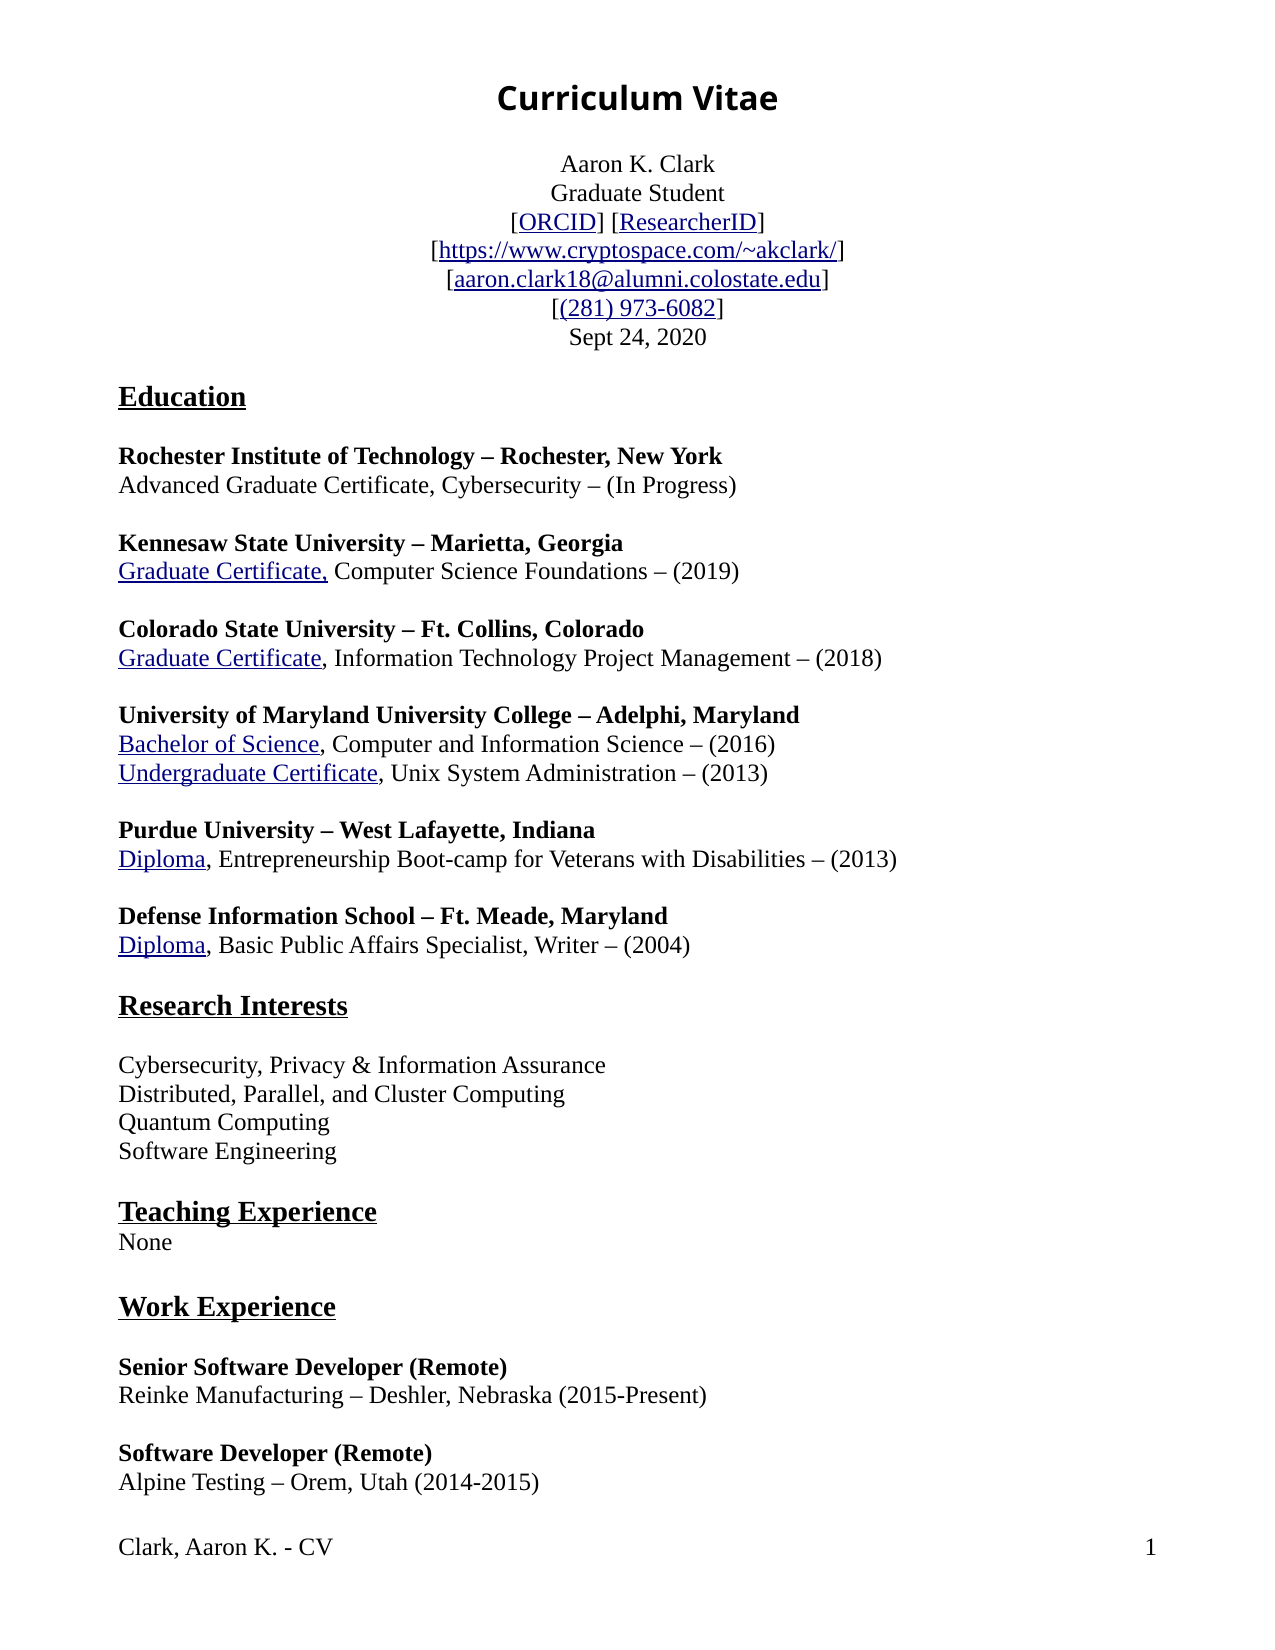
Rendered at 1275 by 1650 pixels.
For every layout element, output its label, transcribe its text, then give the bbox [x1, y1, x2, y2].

text Undergraduate Certificate, Unix System Administration – (2013) [118, 758, 1157, 786]
text Education [118, 379, 1157, 441]
text Aaron K. Clark [118, 149, 1157, 178]
text Curriculum Vitae [118, 75, 1157, 120]
text Graduate Certificate, Computer Science Foundations – (2019) [118, 556, 1157, 585]
text Research Interests [118, 988, 1157, 1021]
text [(281) 973-6082] [118, 293, 1157, 322]
text Purdue University – West Lafayette, Indiana [118, 815, 1157, 844]
text None [118, 1227, 1157, 1256]
text Graduate Certificate, Information Technology Project Management – (2018) [118, 643, 1157, 671]
text [https://www.cryptospace.com/~akclark/] [118, 235, 1157, 264]
text Kennesaw State University – Marietta, Georgia [118, 528, 1157, 556]
text Teaching Experience [118, 1194, 1157, 1227]
text Senior Software Developer (Remote) [118, 1352, 1157, 1381]
text Rochester Institute of Technology – Rochester, New York [118, 441, 1157, 470]
text Defense Information School – Ft. Meade, Maryland [118, 901, 1157, 930]
text Bachelor of Science, Computer and Information Science – (2016) [118, 729, 1157, 758]
text Distributed, Parallel, and Cluster Computing [118, 1079, 1157, 1107]
text [aaron.clark18@alumni.colostate.edu] [118, 264, 1157, 293]
text Alpine Testing – Orem, Utah (2014-2015) [118, 1467, 1157, 1496]
text Colorado State University – Ft. Collins, Colorado [118, 614, 1157, 643]
text Software Developer (Remote) [118, 1438, 1157, 1467]
text Sept 24, 2020 [118, 322, 1157, 350]
text University of Maryland University College – Adelphi, Maryland [118, 700, 1157, 729]
text Work Experience [118, 1289, 1157, 1323]
text Quantum Computing [118, 1107, 1157, 1136]
text [ORCID] [ResearcherID] [118, 207, 1157, 235]
text Graduate Student [118, 178, 1157, 207]
text Diploma, Entrepreneurship Boot-camp for Veterans with Disabilities – (2013) [118, 844, 1157, 873]
text Diploma, Basic Public Affairs Specialist, Writer – (2004) [118, 930, 1157, 959]
text Advanced Graduate Certificate, Cybersecurity – (In Progress) [118, 470, 1157, 499]
text Cybersecurity, Privacy & Information Assurance [118, 1050, 1157, 1079]
text Software Engineering [118, 1136, 1157, 1165]
text Reinke Manufacturing – Deshler, Nebraska (2015-Present) [118, 1381, 1157, 1409]
